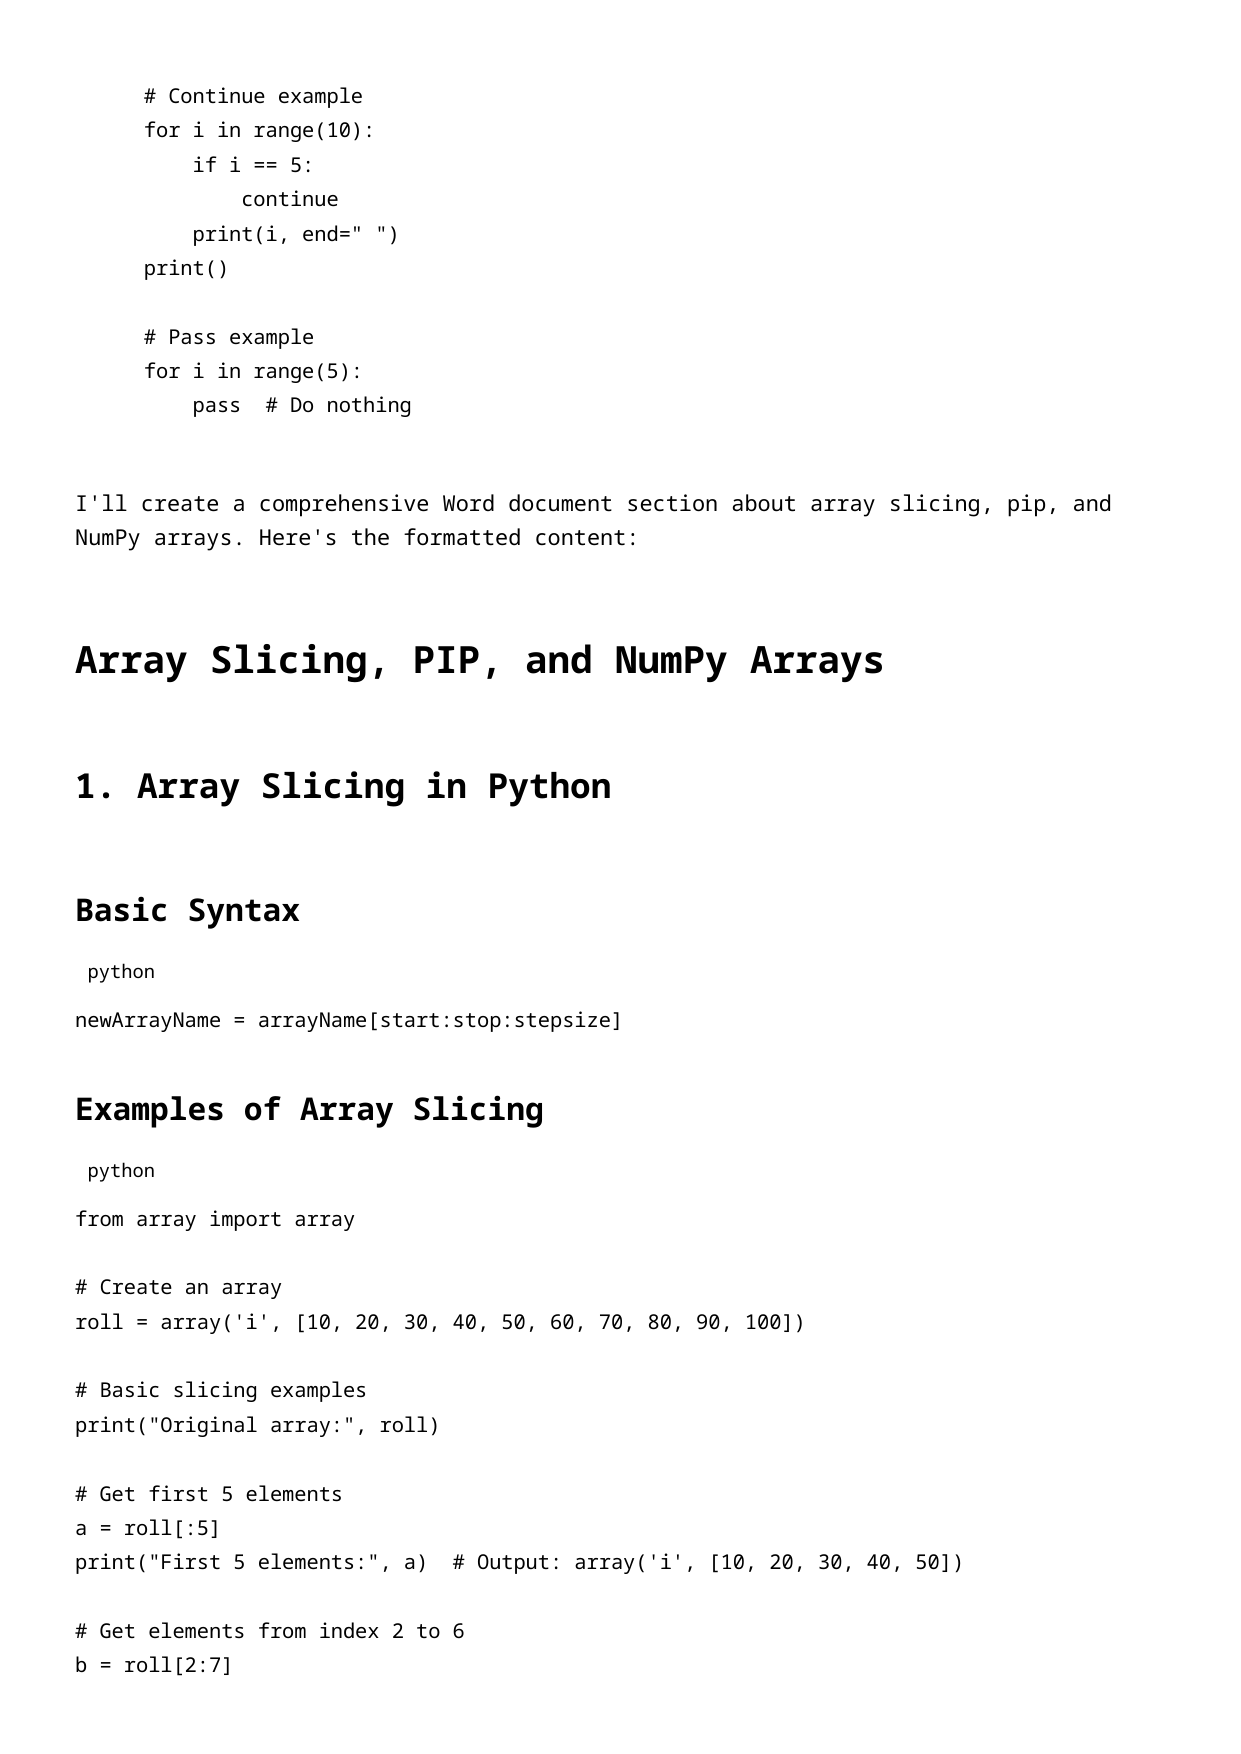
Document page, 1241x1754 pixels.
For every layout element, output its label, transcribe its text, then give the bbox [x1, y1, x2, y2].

text if i == 5: [144, 144, 1096, 178]
text print() [144, 247, 1096, 281]
text # Pass example [144, 316, 1096, 350]
text from array import array [75, 1197, 1165, 1232]
text # Create an array [75, 1266, 1165, 1301]
subtitle Basic Syntax [75, 884, 1165, 931]
text python [87, 956, 1165, 984]
text newArrayName = arrayName[start:stop:stepsize] [75, 998, 1165, 1033]
text print("Original array:", roll) [75, 1404, 1165, 1438]
text # Basic slicing examples [75, 1369, 1165, 1404]
text # Continue example [144, 75, 1096, 109]
text print(i, end=" ") [144, 212, 1096, 247]
text for i in range(5): [144, 350, 1096, 384]
text python [87, 1155, 1165, 1183]
text # Get first 5 elements [75, 1472, 1165, 1507]
text pass # Do nothing [144, 384, 1096, 419]
text I'll create a comprehensive Word document section about array slicing, pip, and NumPy arrays. Here's the formatted content: [75, 487, 1165, 551]
text roll = array('i', [10, 20, 30, 40, 50, 60, 70, 80, 90, 100]) [75, 1301, 1165, 1335]
text # Get elements from index 2 to 6 [75, 1610, 1165, 1644]
subtitle Array Slicing, PIP, and NumPy Arrays [75, 631, 1165, 684]
subtitle 1. Array Slicing in Python [75, 759, 1165, 809]
subtitle Examples of Array Slicing [75, 1083, 1165, 1130]
text print("First 5 elements:", a) # Output: array('i', [10, 20, 30, 40, 50]) [75, 1541, 1165, 1576]
text b = roll[2:7] [75, 1644, 1165, 1679]
text a = roll[:5] [75, 1507, 1165, 1541]
text continue [144, 178, 1096, 212]
text for i in range(10): [144, 109, 1096, 144]
